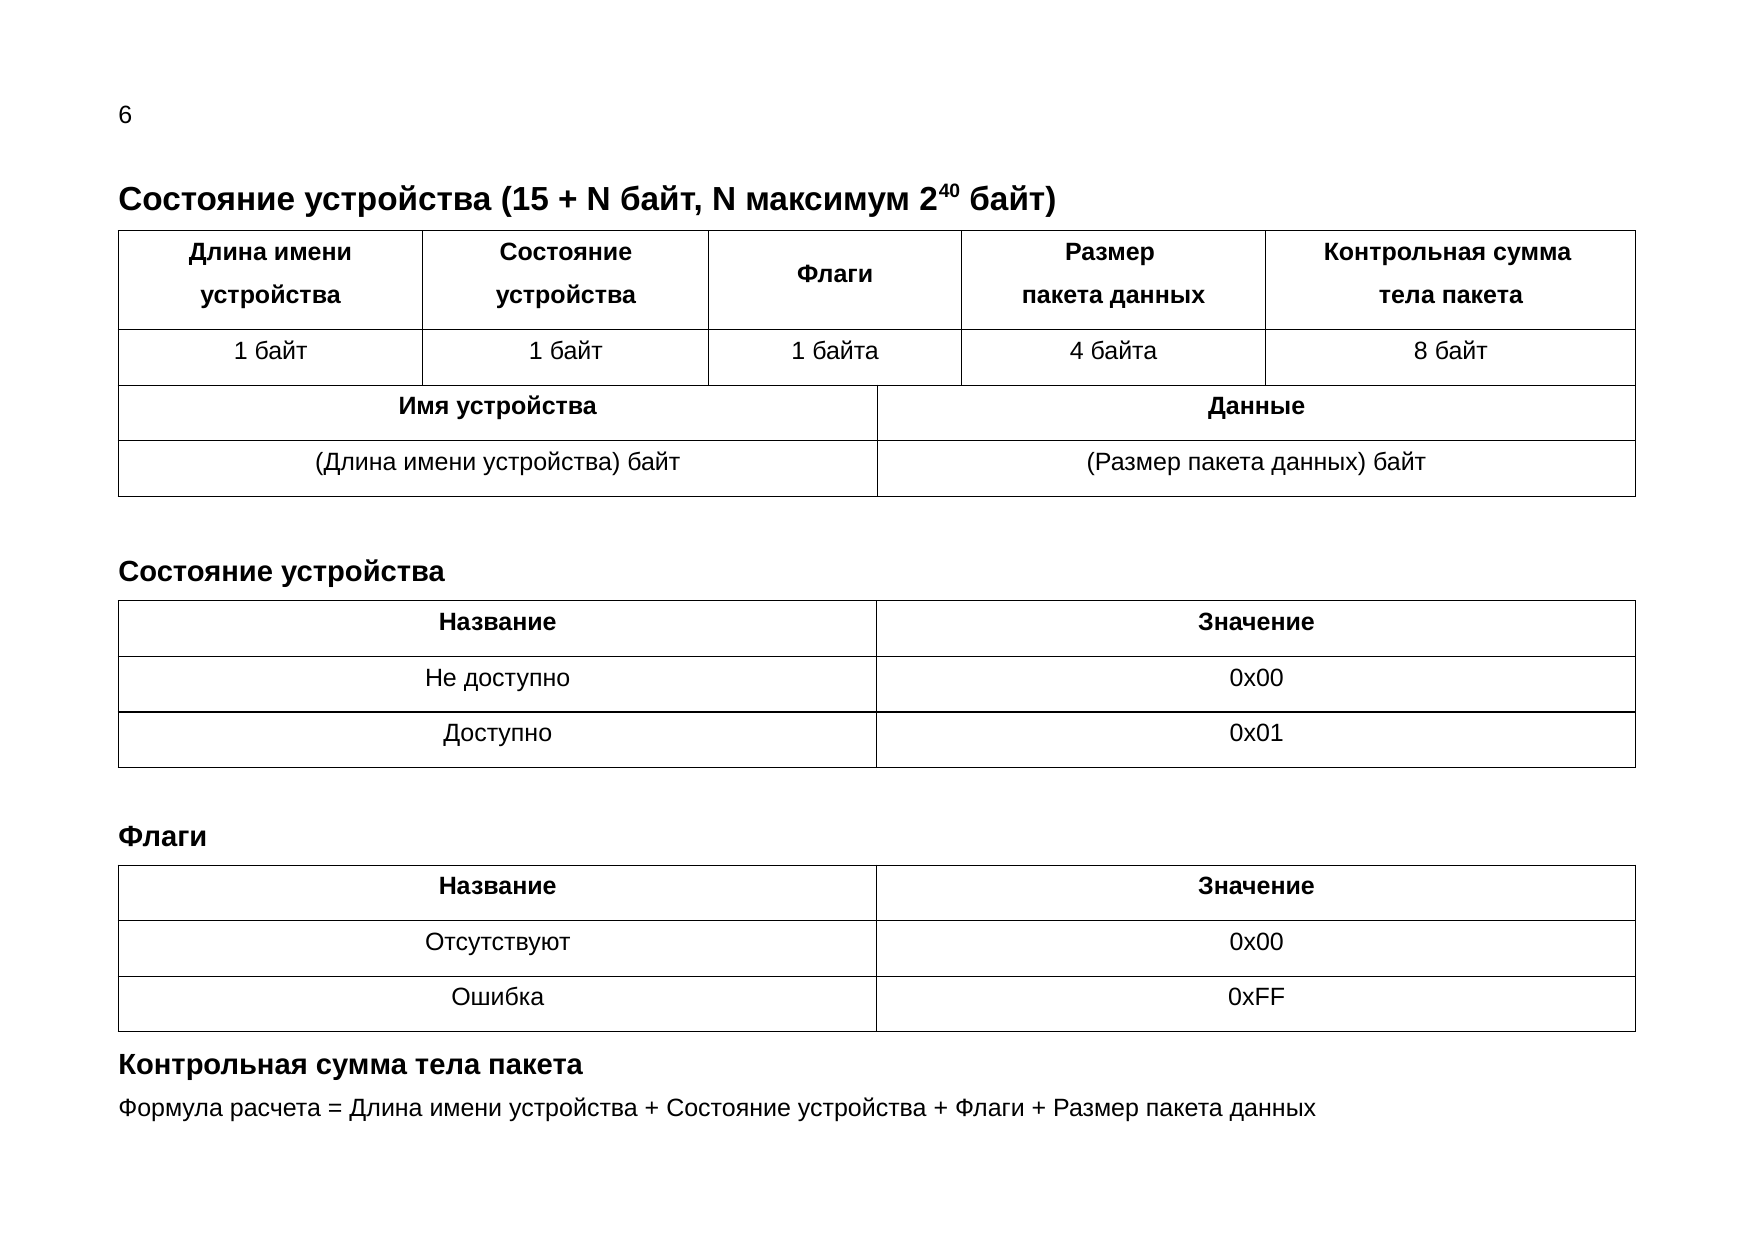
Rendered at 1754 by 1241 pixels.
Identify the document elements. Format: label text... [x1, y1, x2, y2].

table_cell Ошибка [119, 977, 876, 1031]
table_cell Не доступно [119, 657, 876, 711]
subtitle Контрольная сумма тела пакета [118, 1047, 1636, 1080]
table_cell 0x01 [877, 713, 1635, 767]
table_cell 1 байт [423, 330, 708, 384]
table_cell Отсутствуют [119, 921, 876, 976]
table_cell 0x00 [877, 657, 1635, 711]
table_cell 8 байт [1266, 330, 1635, 384]
subtitle Состояние устройства [118, 554, 1636, 588]
table_header Значение [877, 866, 1635, 920]
subtitle Флаги [118, 818, 1636, 852]
table_header Название [119, 866, 876, 920]
table_header Размер пакета данных [962, 231, 1265, 329]
table_header Длина имени устройства [119, 231, 422, 329]
table_cell 1 байт [119, 330, 422, 384]
table_header Состояние устройства [423, 231, 708, 329]
table_cell Доступно [119, 713, 876, 767]
table_cell (Размер пакета данных) байт [878, 441, 1635, 496]
table_cell (Длина имени устройства) байт [119, 441, 877, 496]
table_cell 4 байта [962, 330, 1265, 384]
table_header Контрольная сумма тела пакета [1266, 231, 1635, 329]
table_cell Имя устройства [119, 386, 877, 440]
subtitle Состояние устройства (15 + N байт, N максимум 240 байт) [118, 179, 1636, 218]
table_header Название [119, 601, 876, 656]
table_header Значение [877, 601, 1635, 656]
table_cell Данные [878, 386, 1635, 440]
table_cell 0xFF [877, 977, 1635, 1031]
subtitle Формула расчета = Длина имени устройства + Состояние устройства + Флаги + Размер пакета данных [118, 1093, 1636, 1122]
table_cell 0x00 [877, 921, 1635, 976]
table_header Флаги [709, 231, 961, 329]
table_cell 1 байта [709, 330, 961, 384]
